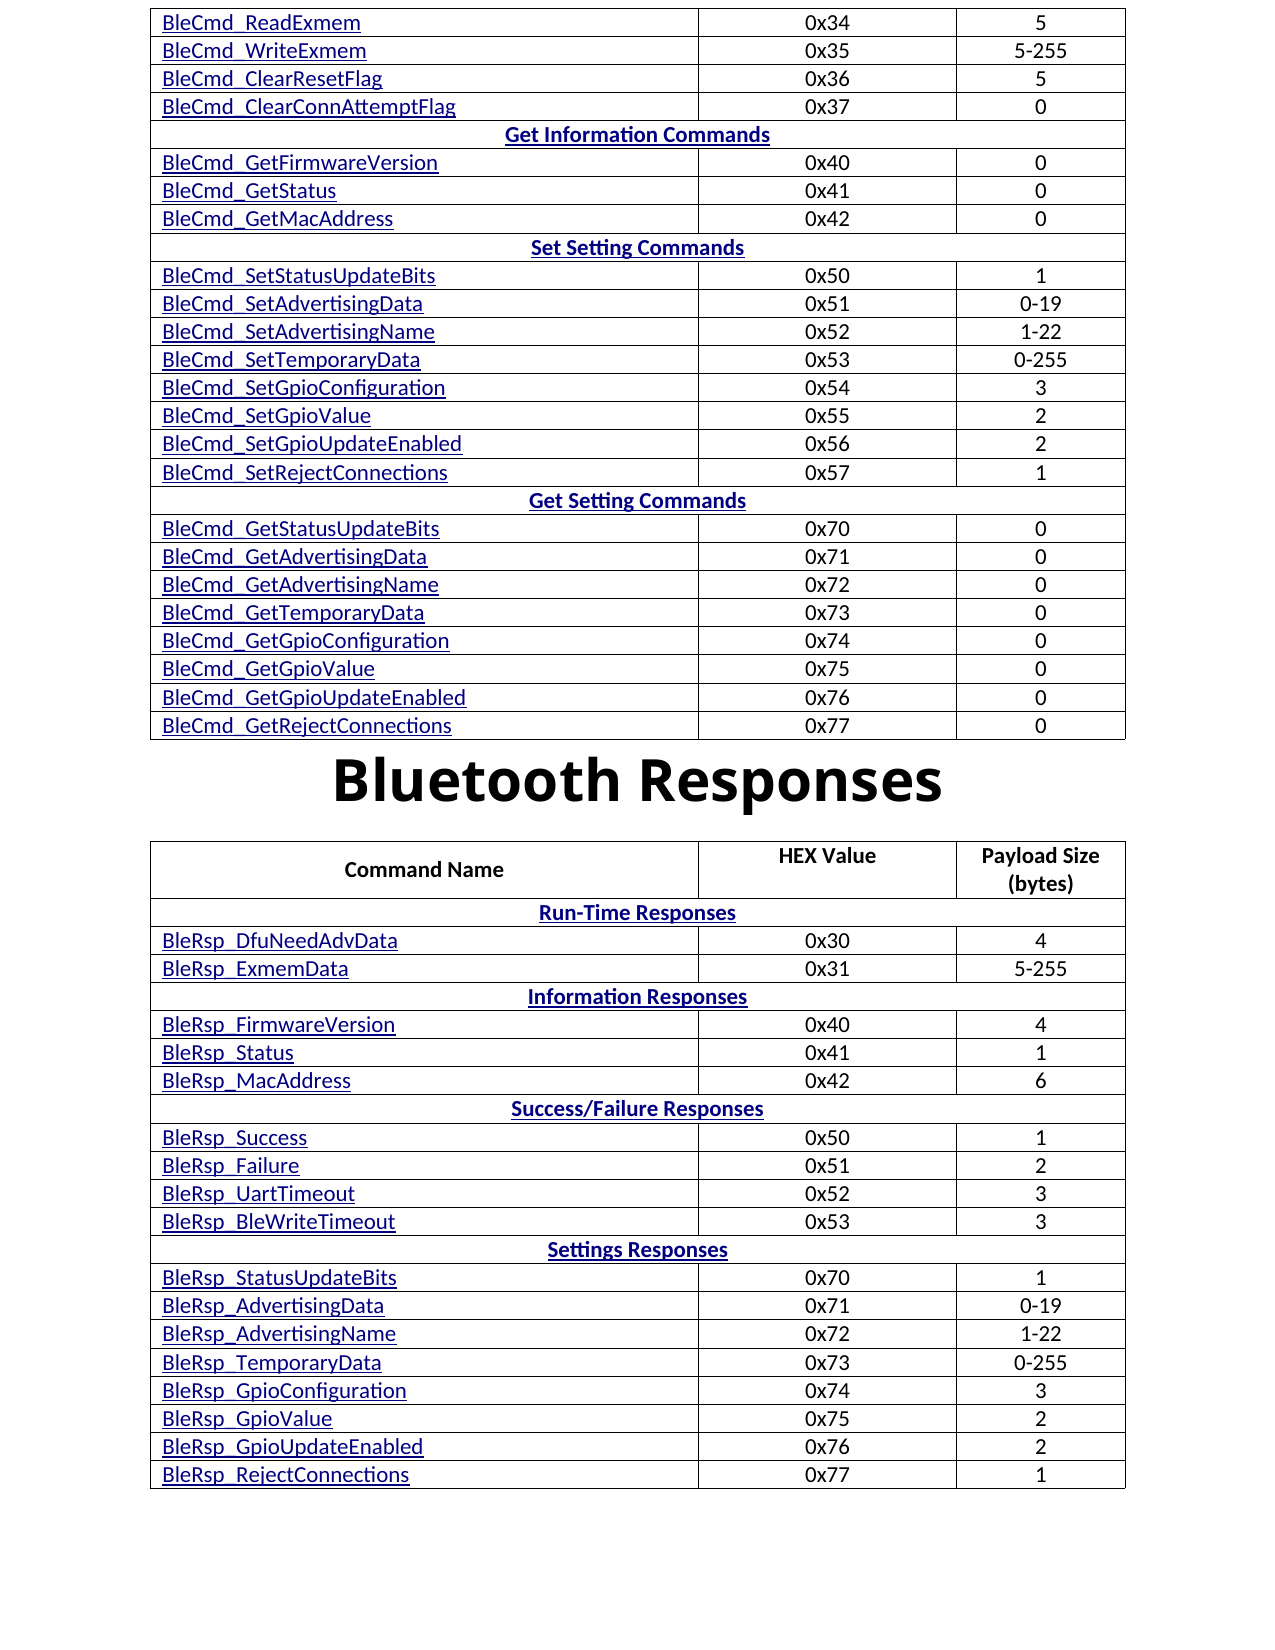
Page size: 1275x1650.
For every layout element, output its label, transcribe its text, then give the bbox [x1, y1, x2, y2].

table_cell 3 [957, 374, 1125, 401]
text Bluetooth Responses [75, 739, 1200, 818]
table_cell 0x77 [699, 712, 956, 739]
table_cell 0 [957, 684, 1125, 711]
table_cell Run-Time Responses [151, 899, 1125, 926]
table_cell BleRsp_AdvertisingName [151, 1320, 698, 1347]
table_cell 4 [957, 1011, 1125, 1038]
table_cell 1 [957, 1039, 1125, 1066]
table_cell 4 [957, 927, 1125, 954]
table_cell 0x51 [699, 290, 956, 317]
table_cell 0x41 [699, 177, 956, 204]
table_cell 3 [957, 1377, 1125, 1404]
table_cell 0x73 [699, 1349, 956, 1376]
table_cell 2 [957, 1405, 1125, 1432]
table_cell 0x76 [699, 684, 956, 711]
table_cell 1 [957, 459, 1125, 486]
table_cell BleCmd_SetGpioValue [151, 402, 698, 429]
table_cell BleCmd_GetGpioValue [151, 655, 698, 682]
table_cell BleCmd_WriteExmem [151, 37, 698, 64]
table_cell 0-255 [957, 346, 1125, 373]
table_cell 0x40 [699, 149, 956, 176]
table_cell BleRsp_UartTimeout [151, 1180, 698, 1207]
table_cell BleCmd_GetGpioConfiguration [151, 627, 698, 654]
table_cell 2 [957, 430, 1125, 457]
table_cell 0x34 [699, 9, 956, 36]
table_cell BleCmd_SetGpioUpdateEnabled [151, 430, 698, 457]
table_cell 0x72 [699, 571, 956, 598]
table_cell 0 [957, 712, 1125, 739]
table_cell 0x52 [699, 318, 956, 345]
table_cell 0x35 [699, 37, 956, 64]
table_cell 3 [957, 1208, 1125, 1235]
table_cell 0x57 [699, 459, 956, 486]
table_cell 1 [957, 1124, 1125, 1151]
table_cell BleCmd_SetRejectConnections [151, 459, 698, 486]
table_cell 0x71 [699, 543, 956, 570]
table_cell 0x74 [699, 1377, 956, 1404]
table_cell 2 [957, 1152, 1125, 1179]
table_cell 5 [957, 65, 1125, 92]
table_cell 0x30 [699, 927, 956, 954]
table_cell BleRsp_Success [151, 1124, 698, 1151]
table_cell 2 [957, 1433, 1125, 1460]
table_cell 0x55 [699, 402, 956, 429]
table_cell 0x56 [699, 430, 956, 457]
table_cell 0 [957, 571, 1125, 598]
table_cell 0x70 [699, 515, 956, 542]
table_cell 0-255 [957, 1349, 1125, 1376]
table_cell 5 [957, 9, 1125, 36]
table_cell BleRsp_AdvertisingData [151, 1292, 698, 1319]
table_cell 0x54 [699, 374, 956, 401]
table_cell BleRsp_RejectConnections [151, 1461, 698, 1488]
table_cell BleRsp_GpioValue [151, 1405, 698, 1432]
table_cell Settings Responses [151, 1236, 1125, 1263]
table_cell BleRsp_Failure [151, 1152, 698, 1179]
table_cell 0x70 [699, 1264, 956, 1291]
table_cell BleRsp_MacAddress [151, 1067, 698, 1094]
table_cell 0x52 [699, 1180, 956, 1207]
table_cell Information Responses [151, 983, 1125, 1010]
table_cell 1 [957, 1264, 1125, 1291]
table_cell BleRsp_Status [151, 1039, 698, 1066]
table_cell 0x74 [699, 627, 956, 654]
table_cell BleRsp_FirmwareVersion [151, 1011, 698, 1038]
table_cell BleRsp_GpioUpdateEnabled [151, 1433, 698, 1460]
table_cell 0 [957, 543, 1125, 570]
table_cell BleCmd_GetMacAddress [151, 205, 698, 232]
table_cell BleRsp_ExmemData [151, 955, 698, 982]
table_header HEX Value [699, 842, 956, 897]
table_cell BleCmd_SetStatusUpdateBits [151, 262, 698, 289]
table_cell 6 [957, 1067, 1125, 1094]
table_cell 0x75 [699, 655, 956, 682]
table_cell 0x77 [699, 1461, 956, 1488]
table_cell BleCmd_GetAdvertisingName [151, 571, 698, 598]
table_cell 2 [957, 402, 1125, 429]
table_cell 0x53 [699, 346, 956, 373]
table_cell 0 [957, 627, 1125, 654]
table_cell 1 [957, 1461, 1125, 1488]
table_cell BleCmd_GetGpioUpdateEnabled [151, 684, 698, 711]
table_cell 0x50 [699, 262, 956, 289]
table_cell 0 [957, 93, 1125, 120]
table_cell 0 [957, 655, 1125, 682]
table_cell BleRsp_StatusUpdateBits [151, 1264, 698, 1291]
table_cell 0x37 [699, 93, 956, 120]
table_cell 0-19 [957, 1292, 1125, 1319]
table_cell BleCmd_SetAdvertisingData [151, 290, 698, 317]
table_cell 0-19 [957, 290, 1125, 317]
table_cell 0x75 [699, 1405, 956, 1432]
table_cell 1-22 [957, 318, 1125, 345]
table_cell 3 [957, 1180, 1125, 1207]
table_cell BleCmd_GetRejectConnections [151, 712, 698, 739]
table_cell BleCmd_GetStatus [151, 177, 698, 204]
table_cell 0 [957, 515, 1125, 542]
table_cell 0x36 [699, 65, 956, 92]
table_cell 1 [957, 262, 1125, 289]
table_cell BleCmd_SetTemporaryData [151, 346, 698, 373]
table_cell Get Information Commands [151, 121, 1125, 148]
table_cell 0x42 [699, 1067, 956, 1094]
table_cell 5-255 [957, 37, 1125, 64]
table_cell Success/Failure Responses [151, 1095, 1125, 1122]
table_cell 0x53 [699, 1208, 956, 1235]
table_cell 0 [957, 149, 1125, 176]
table_cell 0 [957, 177, 1125, 204]
table_cell 0x40 [699, 1011, 956, 1038]
table_cell 0x72 [699, 1320, 956, 1347]
table_cell 0 [957, 205, 1125, 232]
table_cell BleRsp_GpioConfiguration [151, 1377, 698, 1404]
table_cell BleCmd_GetAdvertisingData [151, 543, 698, 570]
table_cell BleCmd_ReadExmem [151, 9, 698, 36]
table_cell BleCmd_ClearConnAttemptFlag [151, 93, 698, 120]
table_header Command Name [151, 842, 698, 897]
table_cell BleRsp_TemporaryData [151, 1349, 698, 1376]
table_cell BleCmd_ClearResetFlag [151, 65, 698, 92]
table_cell 0x76 [699, 1433, 956, 1460]
table_cell 0x31 [699, 955, 956, 982]
table_cell BleCmd_GetStatusUpdateBits [151, 515, 698, 542]
table_cell BleCmd_GetFirmwareVersion [151, 149, 698, 176]
table_cell BleRsp_BleWriteTimeout [151, 1208, 698, 1235]
table_cell 0x51 [699, 1152, 956, 1179]
table_cell 0x42 [699, 205, 956, 232]
table_cell 5-255 [957, 955, 1125, 982]
table_cell BleCmd_GetTemporaryData [151, 599, 698, 626]
table_cell 0x73 [699, 599, 956, 626]
table_header Payload Size (bytes) [957, 842, 1125, 897]
table_cell Set Setting Commands [151, 234, 1125, 261]
table_cell 0x41 [699, 1039, 956, 1066]
table_cell BleCmd_SetAdvertisingName [151, 318, 698, 345]
table_cell Get Setting Commands [151, 487, 1125, 514]
table_cell 0x71 [699, 1292, 956, 1319]
table_cell 0x50 [699, 1124, 956, 1151]
table_cell 0 [957, 599, 1125, 626]
table_cell BleCmd_SetGpioConfiguration [151, 374, 698, 401]
table_cell 1-22 [957, 1320, 1125, 1347]
table_cell BleRsp_DfuNeedAdvData [151, 927, 698, 954]
